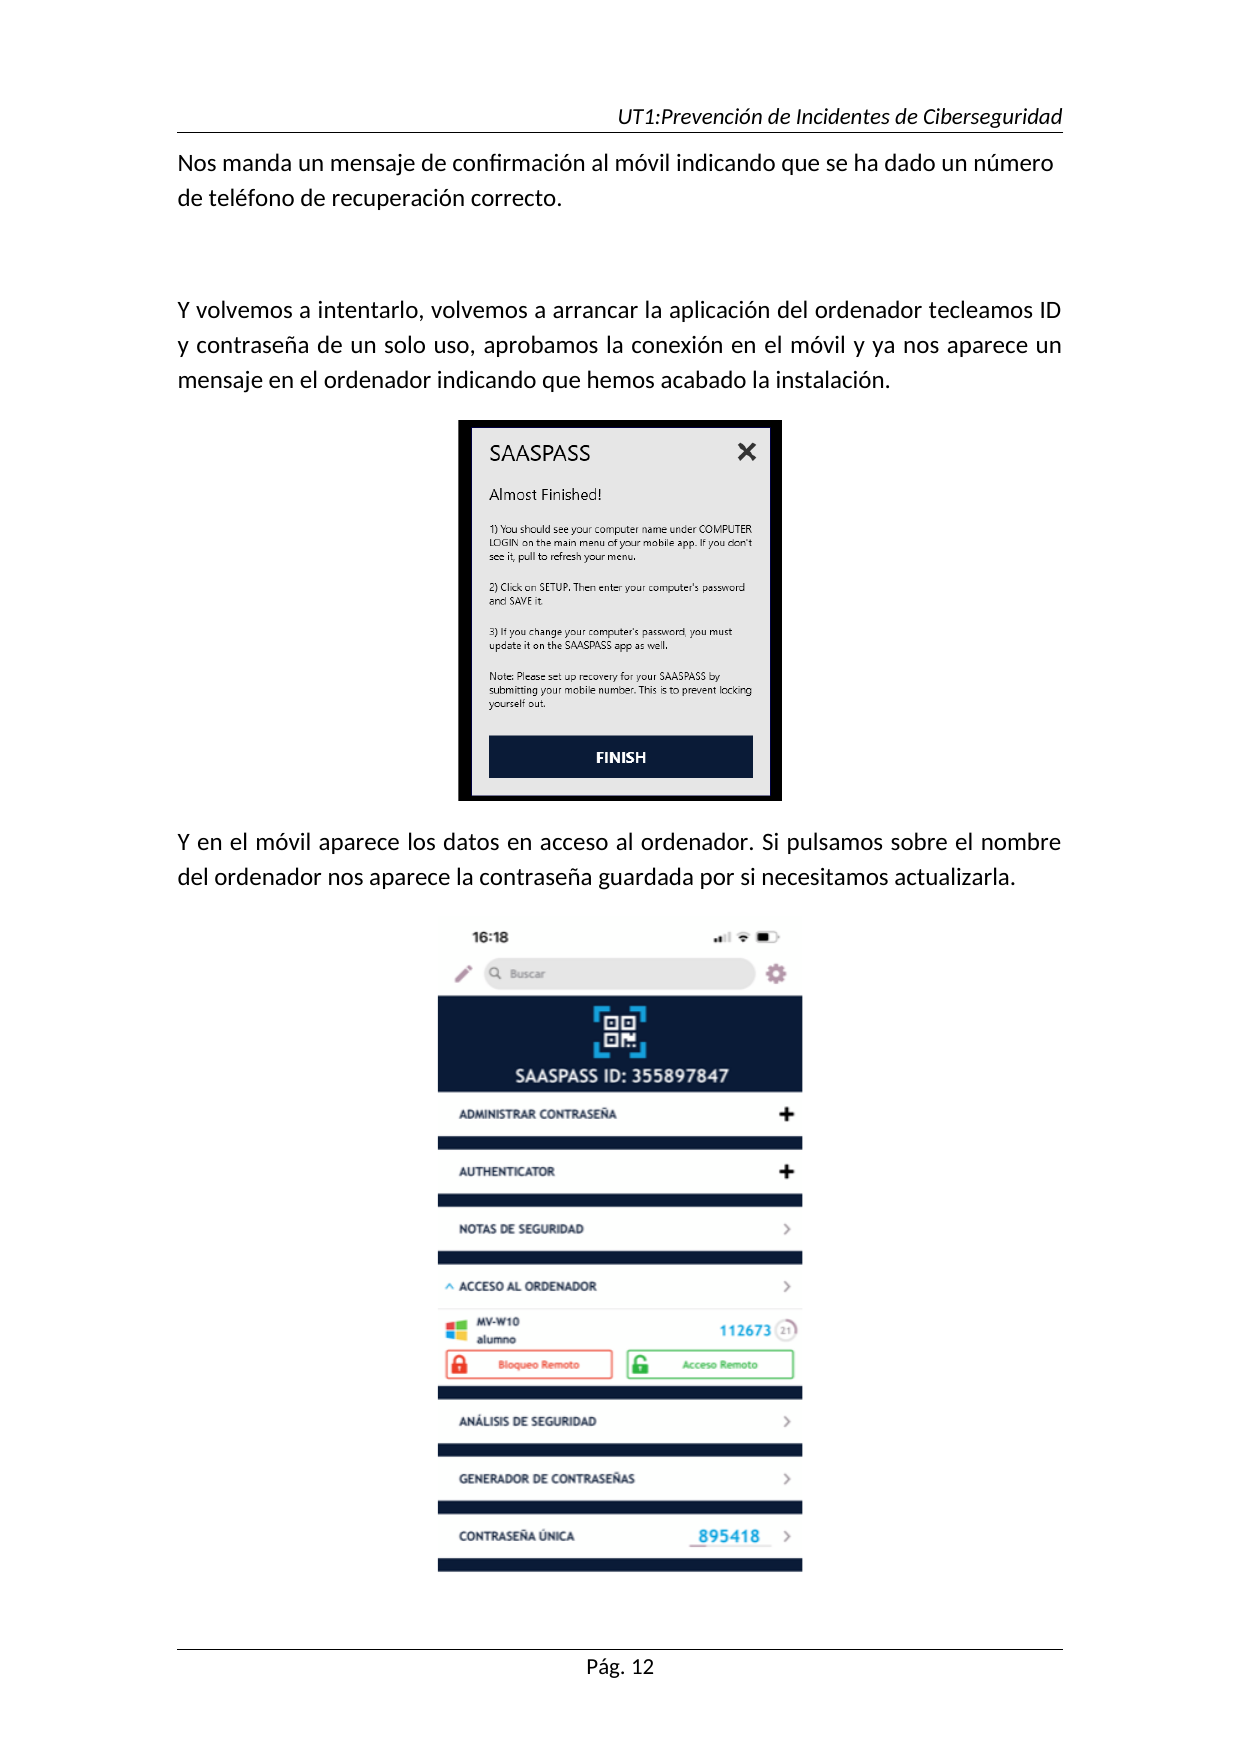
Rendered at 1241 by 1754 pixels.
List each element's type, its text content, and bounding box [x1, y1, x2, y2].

text Y en el móvil aparece los datos en acceso al ordenador. Si pulsamos sobre el nombre del ordenador nos aparece la contraseña guardada por si necesitamos actualizarla. [177, 826, 1063, 891]
text Nos manda un mensaje de confirmación al móvil indicando que se ha dado un número de teléfono de recuperación correcto. [177, 148, 1063, 213]
picture [458, 420, 782, 801]
picture [437, 916, 803, 1573]
text Y volvemos a intentarlo, volvemos a arrancar la aplicación del ordenador tecleamos ID y contraseña de un solo uso, aprobamos la conexión en el móvil y ya nos aparece un mensaje en el ordenador indicando que hemos acabado la instalación. [177, 294, 1063, 395]
